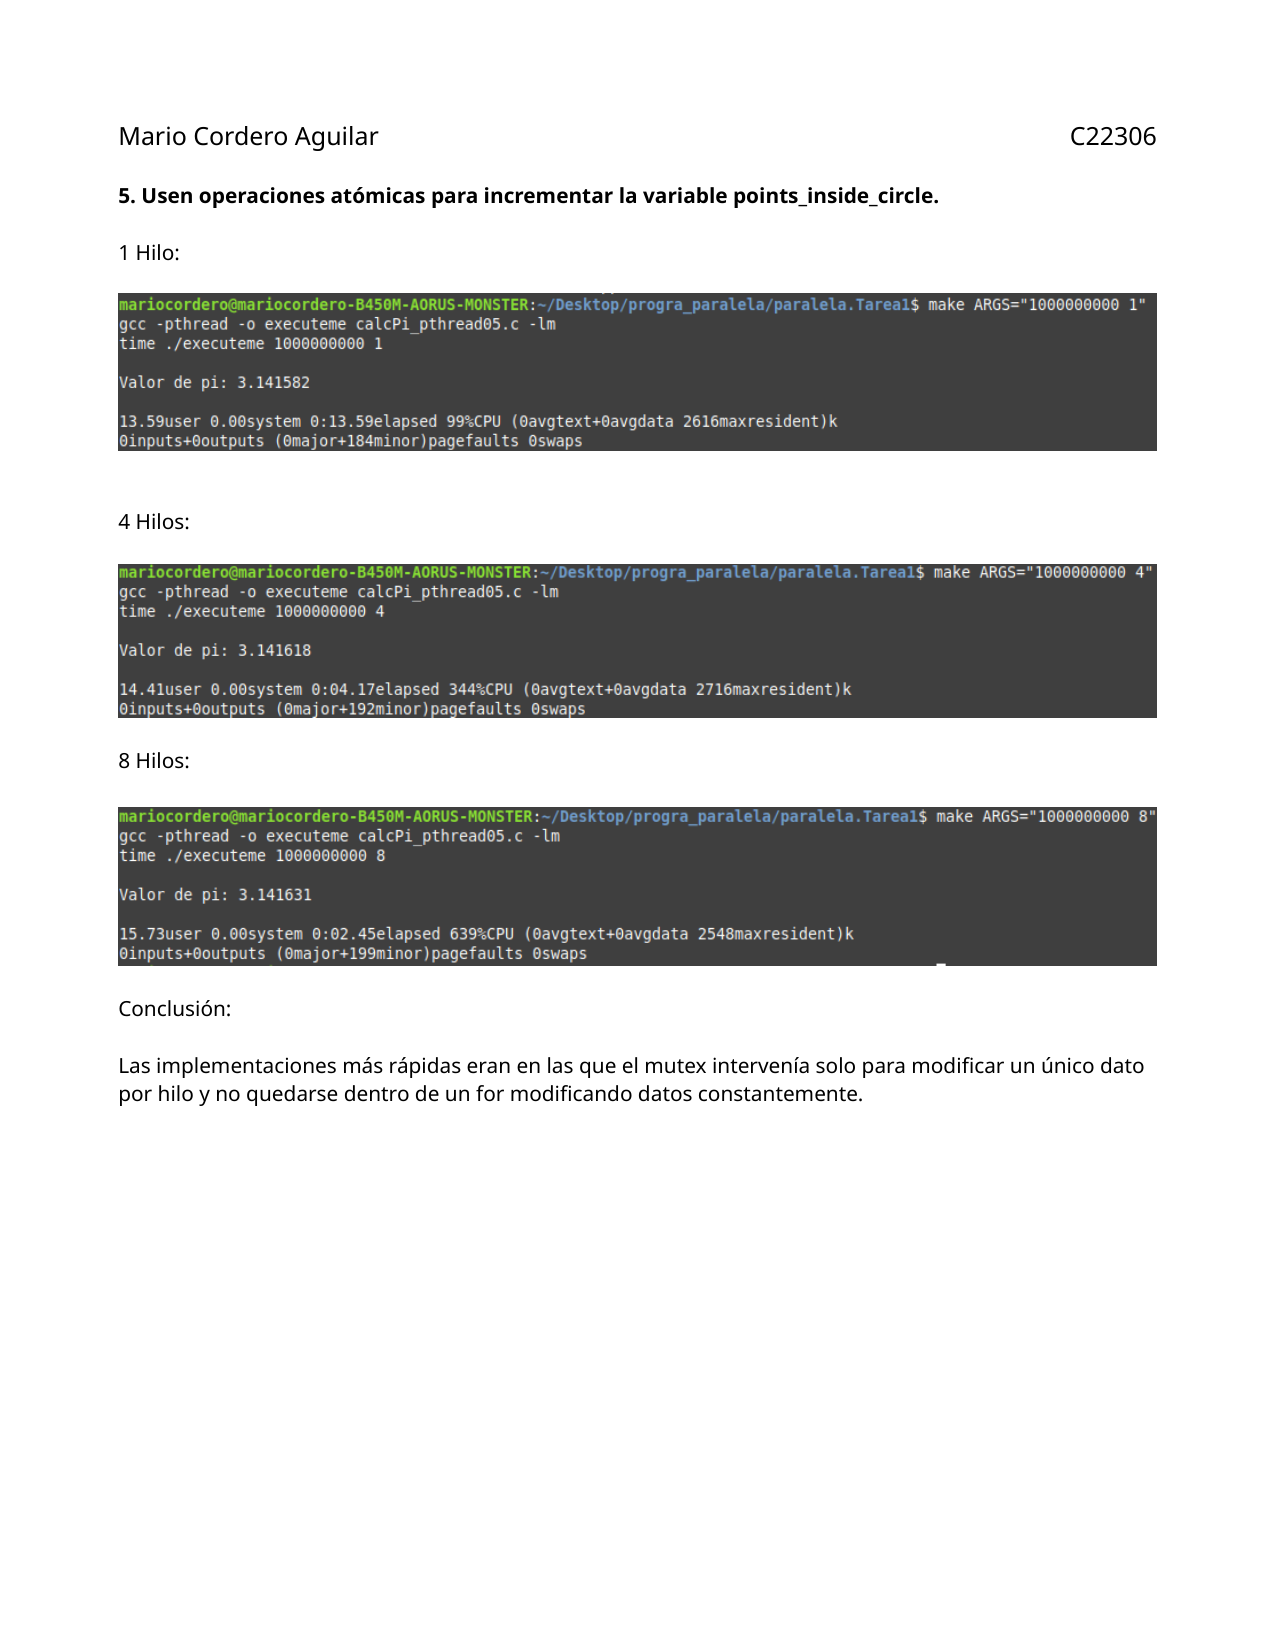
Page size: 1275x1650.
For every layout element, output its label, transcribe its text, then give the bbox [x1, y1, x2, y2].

text Conclusión: [118, 994, 1157, 1023]
text 1 Hilo: [118, 238, 1157, 267]
picture [118, 293, 1157, 451]
text 8 Hilos: [118, 746, 1157, 774]
text 4 Hilos: [118, 507, 1157, 536]
text Las implementaciones más rápidas eran en las que el mutex intervenía solo para modificar un único dato por hilo y no quedarse dentro de un for modificando datos constantemente. [118, 1051, 1157, 1108]
picture [118, 807, 1157, 966]
text 5. Usen operaciones atómicas para incrementar la variable points_inside_circle. [118, 182, 1157, 210]
picture [118, 564, 1157, 718]
